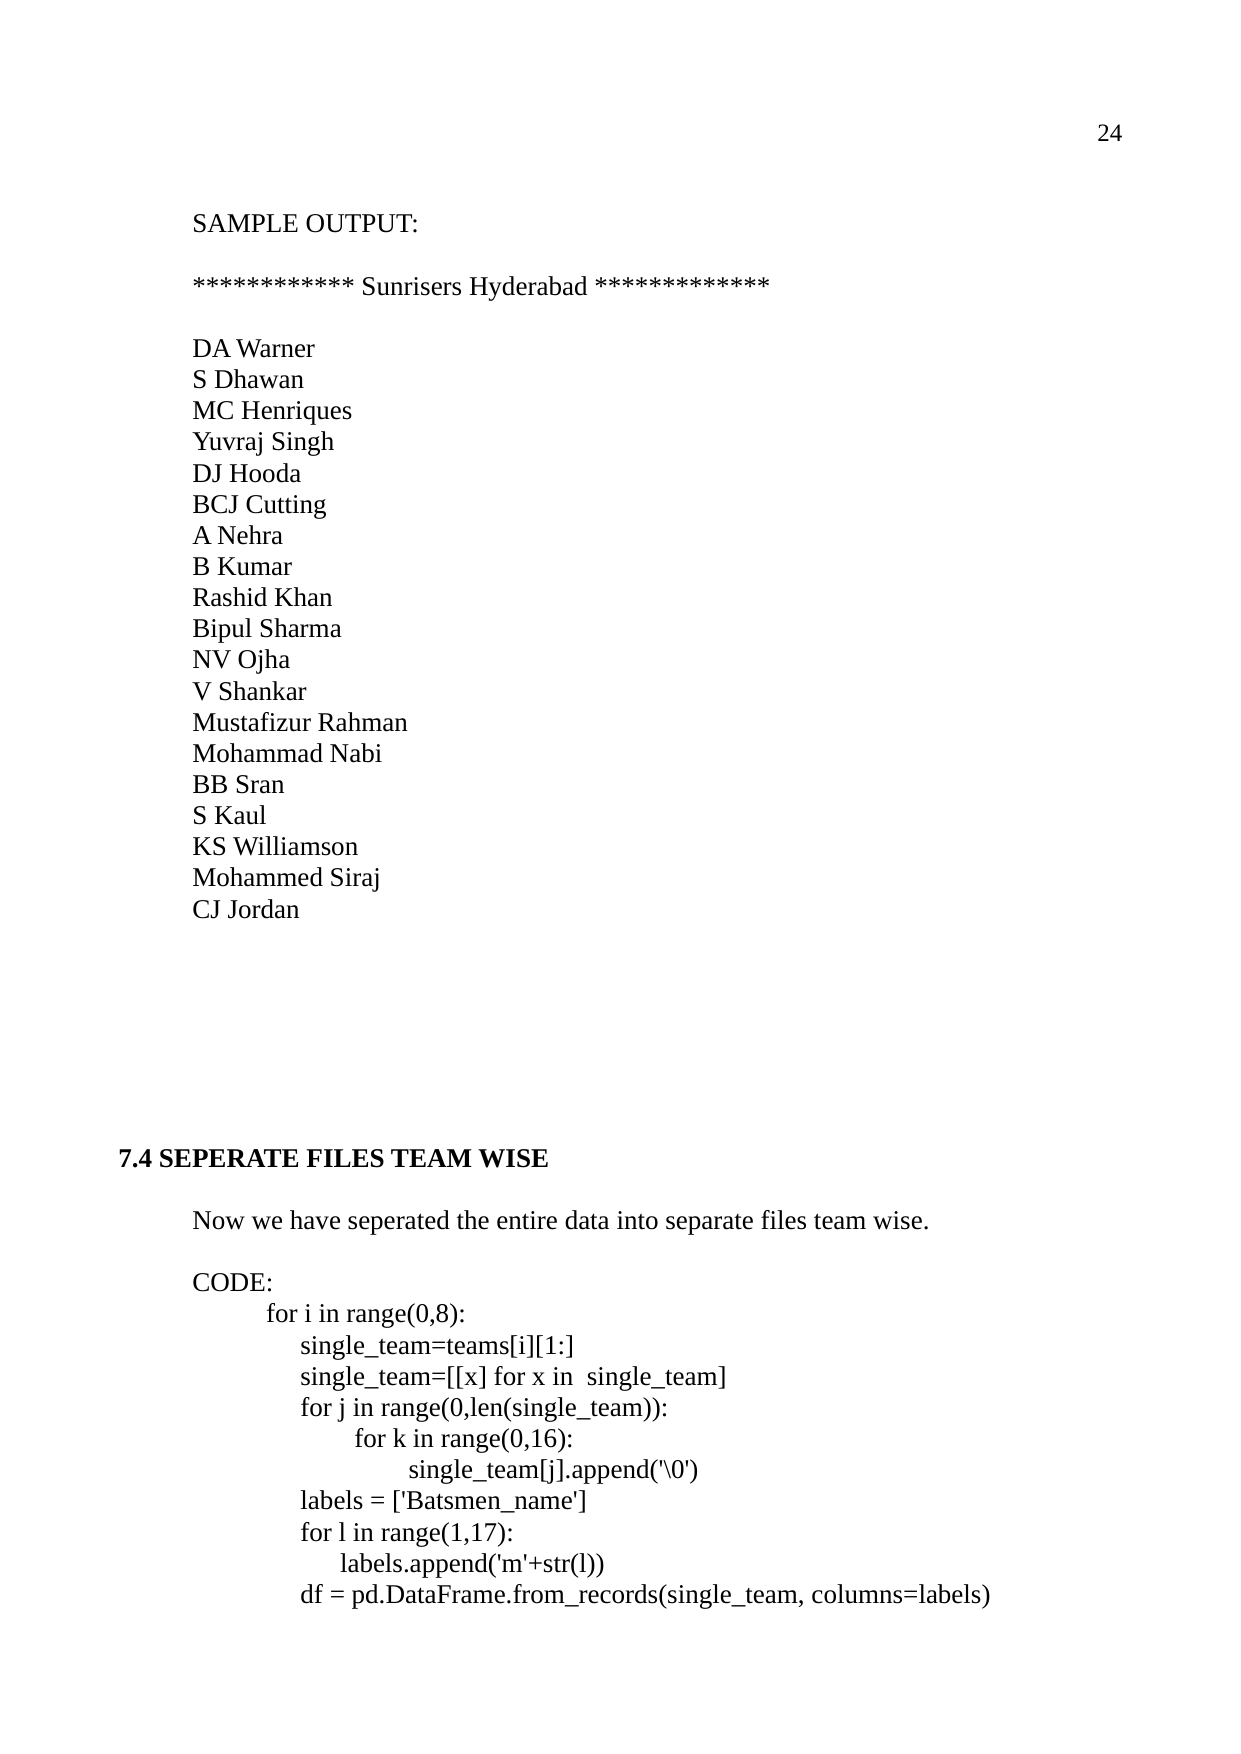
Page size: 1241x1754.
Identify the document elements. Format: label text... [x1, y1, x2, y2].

text single_team=teams[i][1:] [118, 1329, 1122, 1360]
text 7.4 SEPERATE FILES TEAM WISE [118, 1142, 1122, 1173]
text DA Warner [118, 332, 1122, 363]
text S Kaul [118, 799, 1122, 830]
text single_team[j].append('\0') [118, 1453, 1122, 1484]
text for i in range(0,8): [118, 1298, 1122, 1329]
text V Shankar [118, 675, 1122, 706]
text S Dhawan [118, 363, 1122, 394]
text NV Ojha [118, 643, 1122, 675]
text KS Williamson [118, 830, 1122, 862]
text CJ Jordan [118, 893, 1122, 924]
text DJ Hooda [118, 457, 1122, 488]
text Rashid Khan [118, 581, 1122, 612]
text B Kumar [118, 550, 1122, 581]
text Mohammed Siraj [118, 862, 1122, 893]
text Mustafizur Rahman [118, 706, 1122, 737]
text Mohammad Nabi [118, 737, 1122, 768]
text A Nehra [118, 519, 1122, 550]
text labels = ['Batsmen_name'] [118, 1484, 1122, 1516]
text CODE: [118, 1266, 1122, 1298]
text for k in range(0,16): [118, 1422, 1122, 1453]
text Yuvraj Singh [118, 426, 1122, 457]
text SAMPLE OUTPUT: [118, 207, 1122, 239]
text for j in range(0,len(single_team)): [118, 1391, 1122, 1422]
text ************ Sunrisers Hyderabad ************* [118, 270, 1122, 301]
text Now we have seperated the entire data into separate files team wise. [118, 1204, 1122, 1235]
text BB Sran [118, 768, 1122, 799]
text df = pd.DataFrame.from_records(single_team, columns=labels) [118, 1578, 1122, 1609]
text BCJ Cutting [118, 488, 1122, 519]
text MC Henriques [118, 394, 1122, 426]
text Bipul Sharma [118, 612, 1122, 643]
text labels.append('m'+str(l)) [118, 1547, 1122, 1578]
text for l in range(1,17): [118, 1516, 1122, 1547]
text single_team=[[x] for x in single_team] [118, 1360, 1122, 1391]
